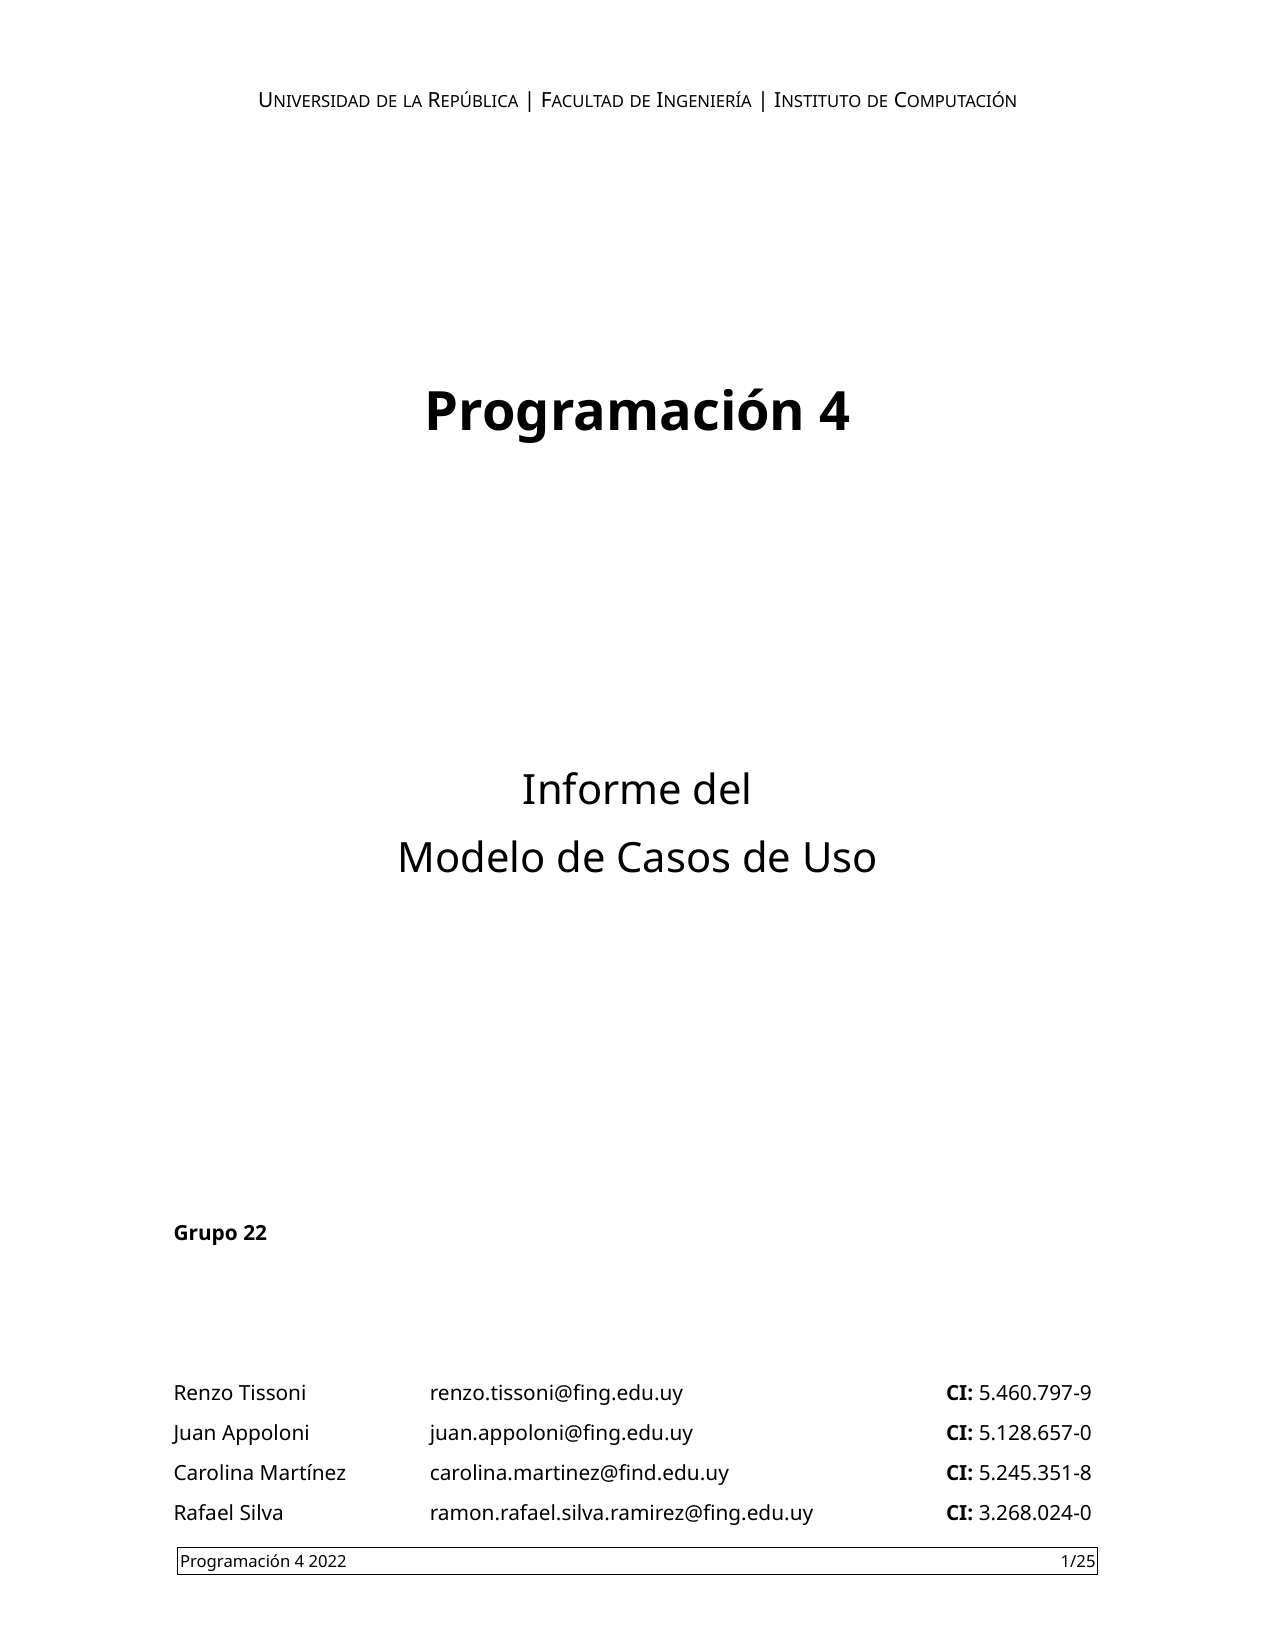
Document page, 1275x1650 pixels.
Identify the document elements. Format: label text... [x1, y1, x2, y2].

table_cell CI: 3.268.024-0 [849, 1486, 1099, 1527]
table_cell [849, 1326, 1099, 1366]
table_cell [422, 1326, 849, 1366]
table_cell ramon.rafael.silva.ramirez@fing.edu.uy [422, 1486, 849, 1527]
table_cell carolina.martinez@find.edu.uy [422, 1446, 849, 1486]
table_cell [166, 1247, 1099, 1326]
table_cell Carolina Martínez [166, 1446, 422, 1486]
table_cell Juan Appoloni [166, 1406, 422, 1446]
text Programación 4 [177, 372, 1098, 446]
table_cell renzo.tissoni@fing.edu.uy [422, 1366, 849, 1406]
table_cell CI: 5.245.351-8 [849, 1446, 1099, 1486]
table_cell Renzo Tissoni [166, 1366, 422, 1406]
table_cell juan.appoloni@fing.edu.uy [422, 1406, 849, 1446]
table_cell CI: 5.460.797-9 [849, 1366, 1099, 1406]
text Modelo de Casos de Uso [177, 828, 1098, 885]
table_cell CI: 5.128.657-0 [849, 1406, 1099, 1446]
text Informe del [177, 760, 1098, 816]
table_cell [166, 1326, 422, 1366]
table_cell Rafael Silva [166, 1486, 422, 1527]
table_header Grupo 22 [166, 1207, 1099, 1247]
